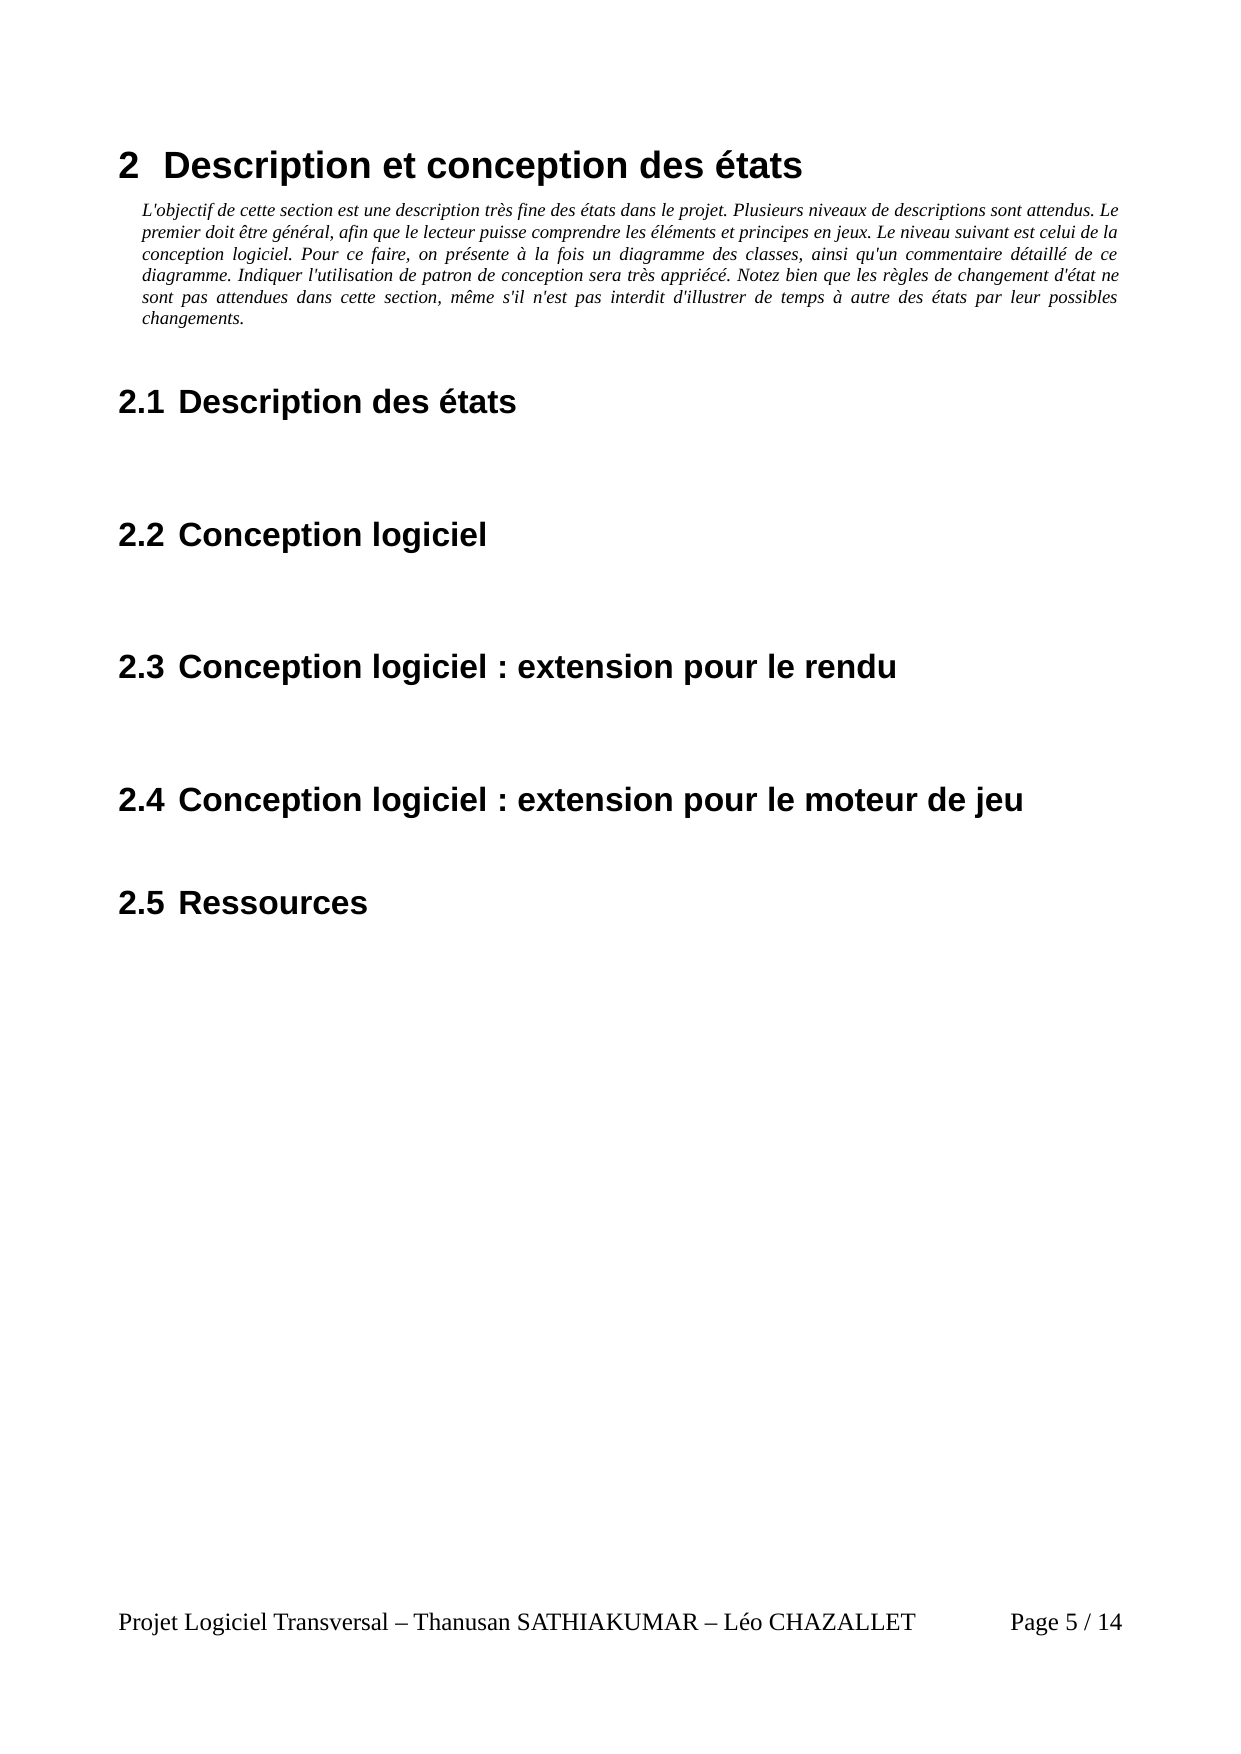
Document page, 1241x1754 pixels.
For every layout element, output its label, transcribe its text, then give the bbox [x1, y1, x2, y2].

subtitle Conception logiciel : extension pour le rendu [118, 647, 1122, 686]
subtitle Description des états [118, 382, 1122, 421]
subtitle Conception logiciel : extension pour le moteur de jeu [118, 779, 1122, 818]
text L'objectif de cette section est une description très fine des états dans le projet. Plusieurs niveaux de descriptions sont attendus. Le premier doit être général, afin que le lecteur puisse comprendre les éléments et principes en jeux. Le niveau suivant est celui de la conception logiciel. Pour ce faire, on présente à la fois un diagramme des classes, ainsi qu'un commentaire détaillé de ce diagramme. Indiquer l'utilisation de patron de conception sera très appriécé. Notez bien que les règles de changement d'état ne sont pas attendues dans cette section, même s'il n'est pas interdit d'illustrer de temps à autre des états par leur possibles changements. [142, 199, 1122, 329]
subtitle Ressources [118, 883, 1122, 922]
subtitle Description et conception des états [118, 143, 1122, 187]
subtitle Conception logiciel [118, 515, 1122, 553]
